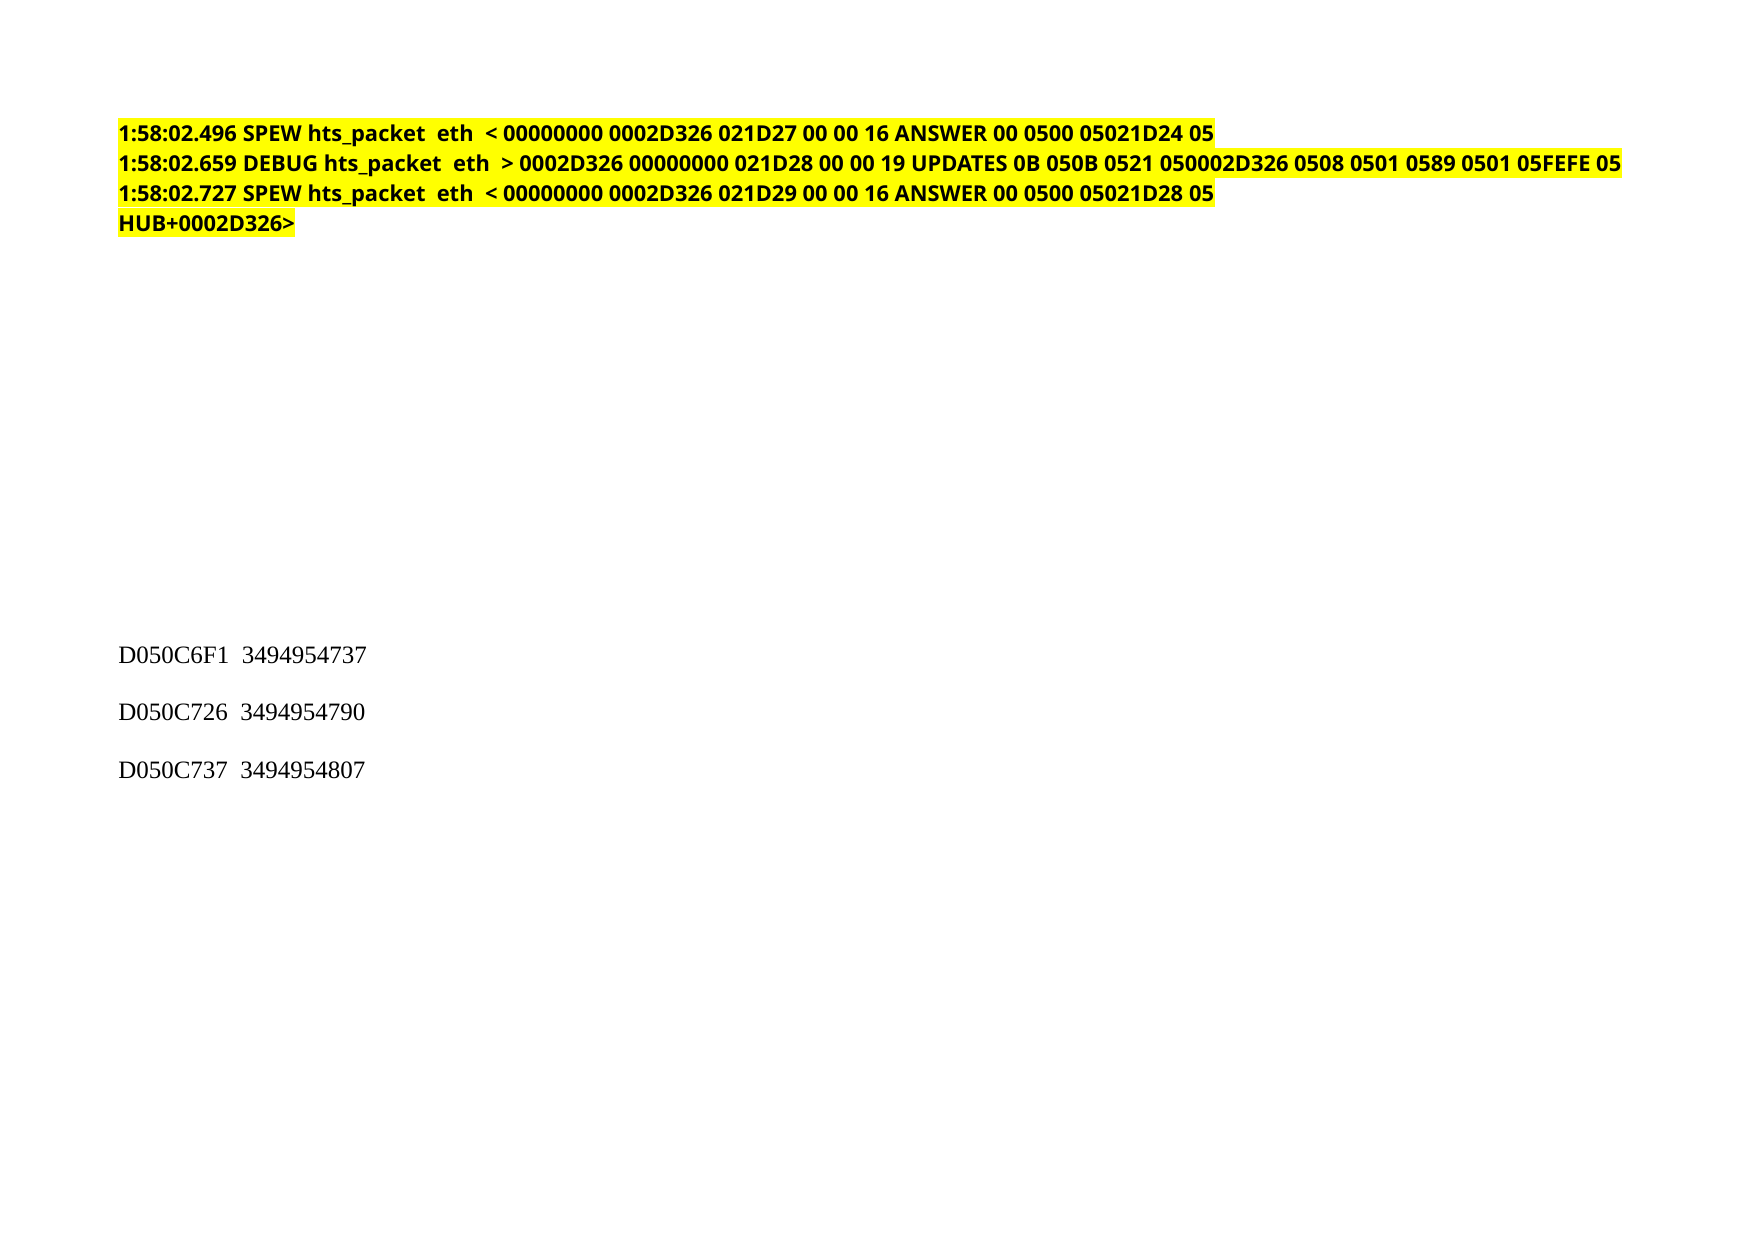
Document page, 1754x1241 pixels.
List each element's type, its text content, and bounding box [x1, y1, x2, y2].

text 1:58:02.727 SPEW hts_packet eth < 00000000 0002D326 021D29 00 00 16 ANSWER 00 0500 05021D28 05 [118, 178, 1636, 207]
text 1:58:02.659 DEBUG hts_packet eth > 0002D326 00000000 021D28 00 00 19 UPDATES 0B 050B 0521 050002D326 0508 0501 0589 0501 05FEFE 05 [118, 148, 1636, 178]
text D050C726 3494954790 [118, 697, 1636, 726]
text D050C737 3494954807 [118, 755, 1636, 783]
text 1:58:02.496 SPEW hts_packet eth < 00000000 0002D326 021D27 00 00 16 ANSWER 00 0500 05021D24 05 [118, 118, 1636, 148]
text D050C6F1 3494954737 [118, 640, 1636, 668]
text HUB+0002D326> [118, 207, 1636, 237]
